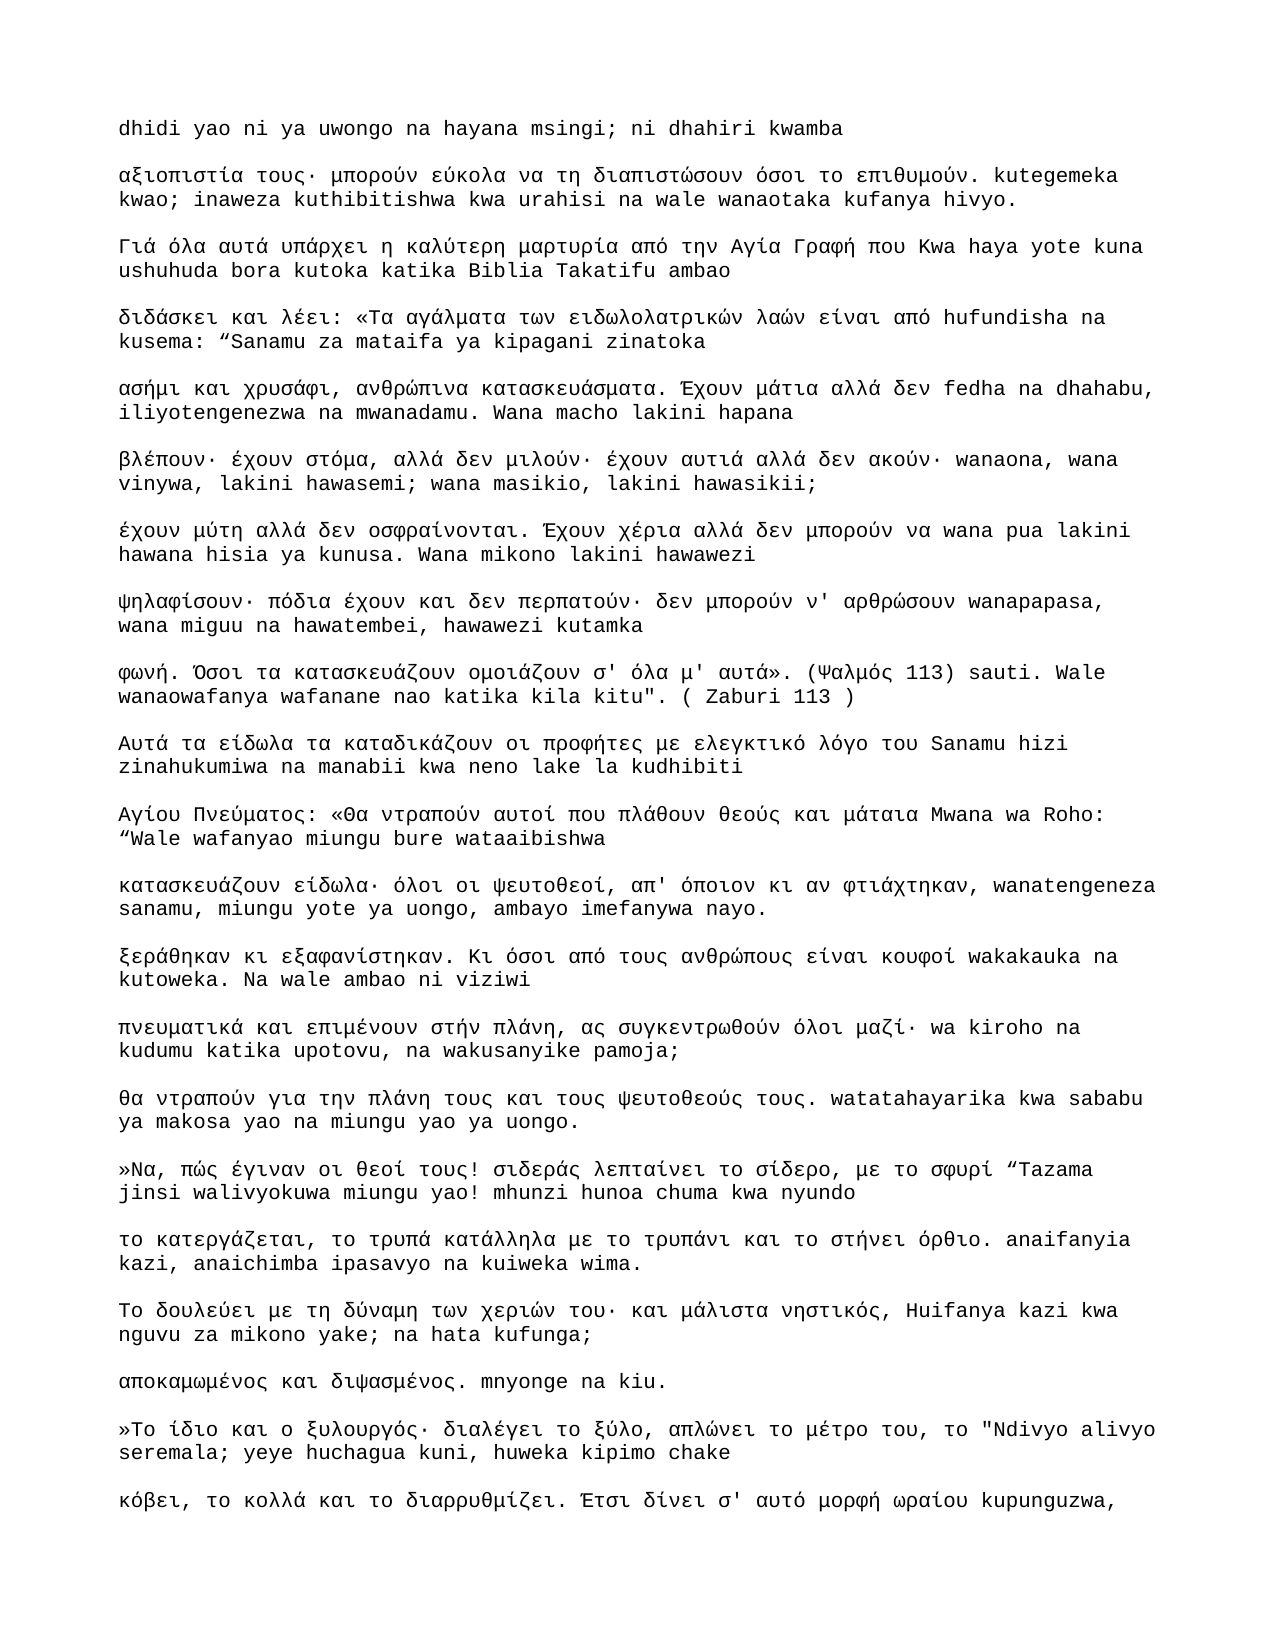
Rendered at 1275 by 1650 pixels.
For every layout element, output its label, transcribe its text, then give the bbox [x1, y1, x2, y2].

text Γιά όλα αυτά υπάρχει η καλύτερη μαρτυρία από την Αγία Γραφή που Kwa haya yote kuna ushuhuda bora kutoka katika Biblia Takatifu ambao [118, 236, 1157, 284]
text ψηλαφίσουν· πόδια έχουν και δεν περπατούν· δεν μπορούν ν' αρθρώσουν wanapapasa, wana miguu na hawatembei, hawawezi kutamka [118, 591, 1157, 638]
text βλέπουν· έχουν στόμα, αλλά δεν μιλούν· έχουν αυτιά αλλά δεν ακούν· wanaona, wana vinywa, lakini hawasemi; wana masikio, lakini hawasikii; [118, 449, 1157, 496]
text ξεράθηκαν κι εξαφανίστηκαν. Κι όσοι από τους ανθρώπους είναι κουφοί wakakauka na kutoweka. Na wale ambao ni viziwi [118, 946, 1157, 993]
text »Το ίδιο και ο ξυλουργός· διαλέγει το ξύλο, απλώνει το μέτρο του, το "Ndivyo alivyo seremala; yeye huchagua kuni, huweka kipimo chake [118, 1419, 1157, 1466]
text Αυτά τα είδωλα τα καταδικάζουν οι προφήτες με ελεγκτικό λόγο του Sanamu hizi zinahukumiwa na manabii kwa neno lake la kudhibiti [118, 733, 1157, 780]
text αποκαμωμένος και διψασμένος. mnyonge na kiu. [118, 1371, 1157, 1395]
text Το δουλεύει με τη δύναμη των χεριών του· και μάλιστα νηστικός, Huifanya kazi kwa nguvu za mikono yake; na hata kufunga; [118, 1300, 1157, 1348]
text κατασκευάζουν είδωλα· όλοι οι ψευτοθεοί, απ' όποιον κι αν φτιάχτηκαν, wanatengeneza sanamu, miungu yote ya uongo, ambayo imefanywa nayo. [118, 875, 1157, 922]
text κόβει, το κολλά και το διαρρυθμίζει. Έτσι δίνει σ' αυτό μορφή ωραίου kupunguzwa, [118, 1489, 1157, 1513]
text έχουν μύτη αλλά δεν οσφραίνονται. Έχουν χέρια αλλά δεν μπορούν να wana pua lakini hawana hisia ya kunusa. Wana mikono lakini hawawezi [118, 520, 1157, 567]
text dhidi yao ni ya uwongo na hayana msingi; ni dhahiri kwamba [118, 118, 1157, 142]
text το κατεργάζεται, το τρυπά κατάλληλα με το τρυπάνι και το στήνει όρθιο. anaifanyia kazi, anaichimba ipasavyo na kuiweka wima. [118, 1229, 1157, 1277]
text »Να, πώς έγιναν οι θεοί τους! σιδεράς λεπταίνει το σίδερο, με το σφυρί “Tazama jinsi walivyokuwa miungu yao! mhunzi hunoa chuma kwa nyundo [118, 1158, 1157, 1206]
text διδάσκει και λέει: «Τα αγάλματα των ειδωλολατρικών λαών είναι από hufundisha na kusema: “Sanamu za mataifa ya kipagani zinatoka [118, 307, 1157, 354]
text αξιοπιστία τους· μπορούν εύκολα να τη διαπιστώσουν όσοι το επιθυμούν. kutegemeka kwao; inaweza kuthibitishwa kwa urahisi na wale wanaotaka kufanya hivyo. [118, 165, 1157, 213]
text Aγίου Πνεύματος: «Θα ντραπούν αυτοί που πλάθουν θεούς και μάταια Mwana wa Roho: “Wale wafanyao miungu bure wataaibishwa [118, 804, 1157, 851]
text πνευματικά και επιμένουν στήν πλάνη, ας συγκεντρωθούν όλοι μαζί· wa kiroho na kudumu katika upotovu, na wakusanyike pamoja; [118, 1017, 1157, 1064]
text φωνή. Όσοι τα κατασκευάζουν ομοιάζουν σ' όλα μ' αυτά». (Ψαλμός 113) sauti. Wale wanaowafanya wafanane nao katika kila kitu". ( Zaburi 113 ) [118, 662, 1157, 709]
text θα ντραπούν για την πλάνη τους και τους ψευτοθεούς τους. watatahayarika kwa sababu ya makosa yao na miungu yao ya uongo. [118, 1088, 1157, 1135]
text ασήμι και χρυσάφι, ανθρώπινα κατασκευάσματα. Έχουν μάτια αλλά δεν fedha na dhahabu, iliyotengenezwa na mwanadamu. Wana macho lakini hapana [118, 378, 1157, 426]
